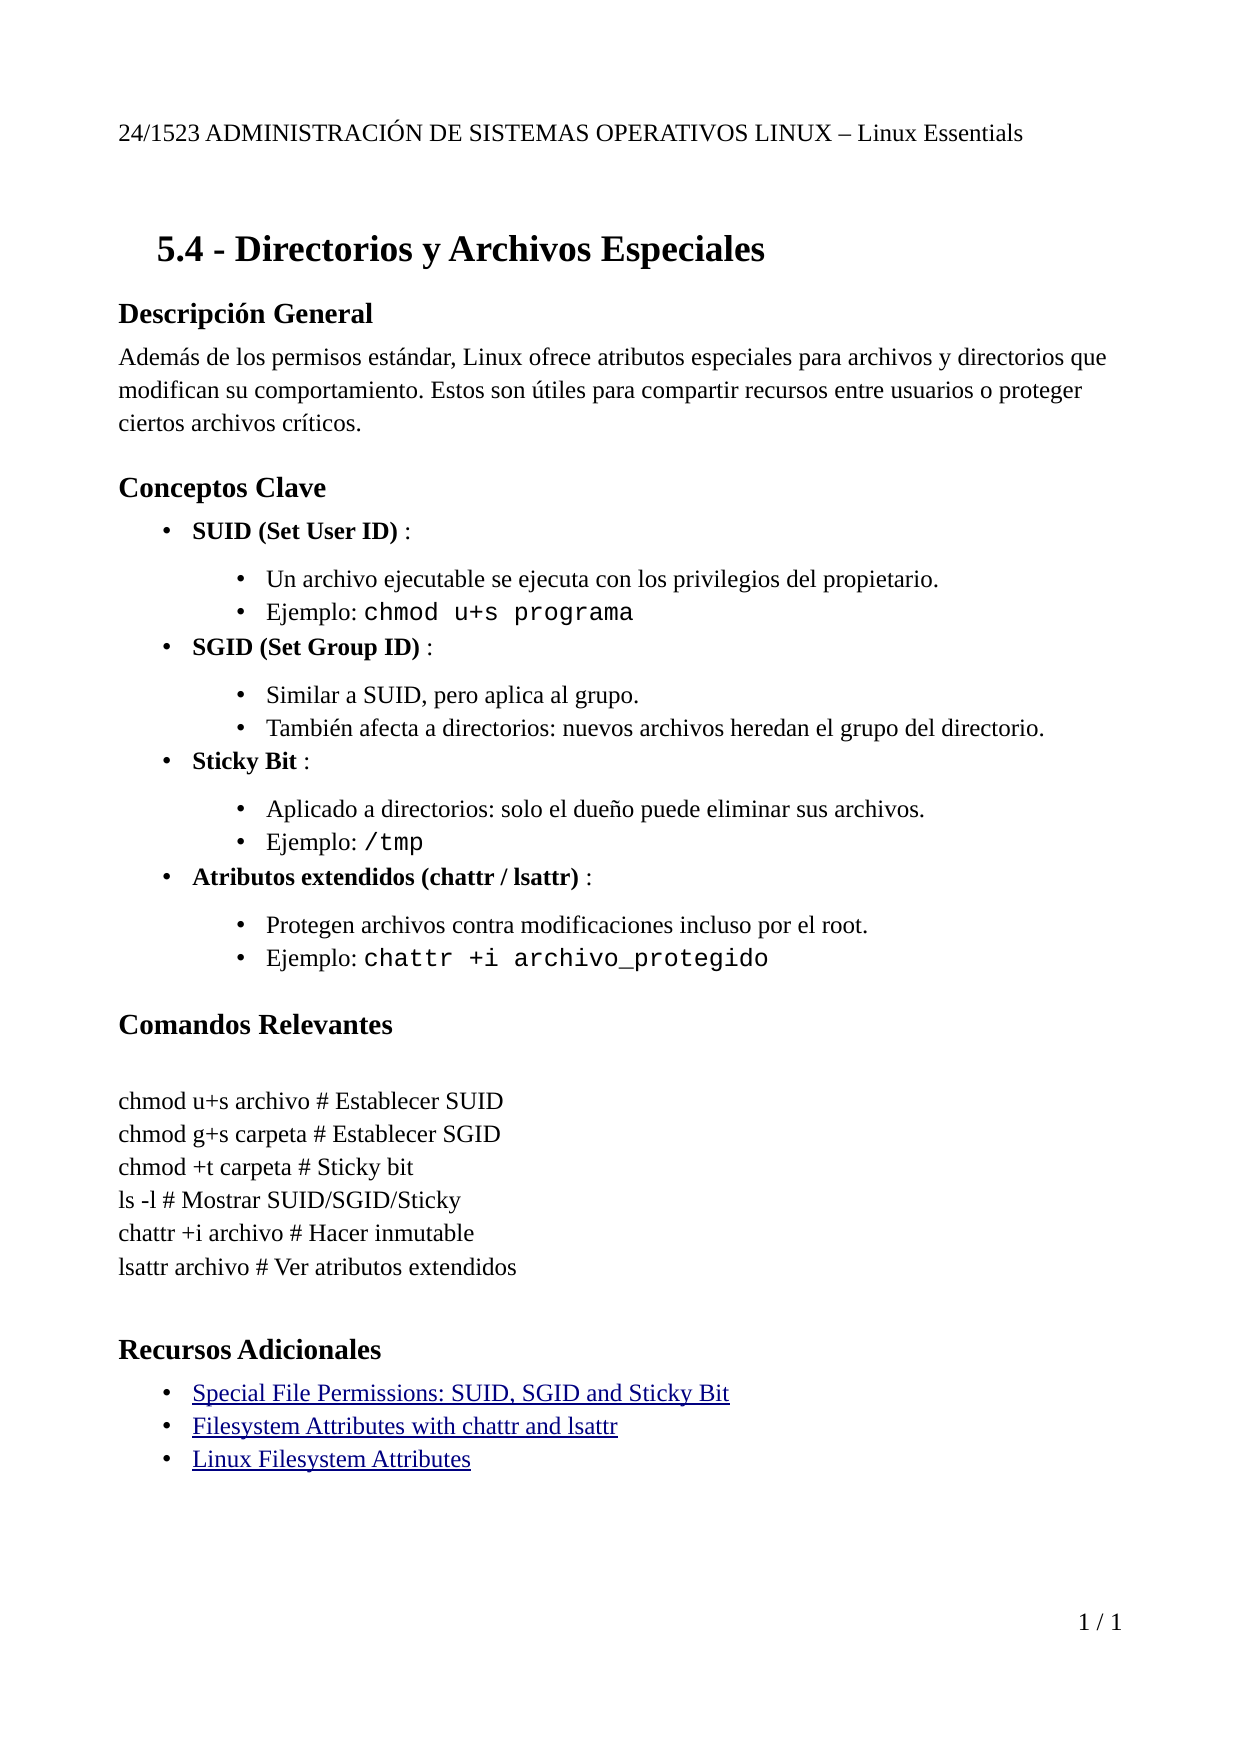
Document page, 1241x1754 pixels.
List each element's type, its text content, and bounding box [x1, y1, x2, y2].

list Un archivo ejecutable se ejecuta con los privilegios del propietario. [236, 564, 1122, 593]
subtitle Comandos Relevantes [118, 1007, 1122, 1041]
list Sticky Bit : [162, 746, 1122, 775]
text ls -l # Mostrar SUID/SGID/Sticky [118, 1186, 1122, 1214]
list Linux Filesystem Attributes [162, 1444, 1122, 1473]
list SUID (Set User ID) : [162, 516, 1122, 545]
list Similar a SUID, pero aplica al grupo. [236, 680, 1122, 709]
list Protegen archivos contra modificaciones incluso por el root. [236, 910, 1122, 938]
list Atributos extendidos (chattr / lsattr) : [162, 862, 1122, 891]
text Además de los permisos estándar, Linux ofrece atributos especiales para archivos y directorios que modifican su comportamiento. Estos son útiles para compartir recursos entre usuarios o proteger ciertos archivos críticos. [118, 342, 1122, 437]
subtitle Descripción General [118, 296, 1122, 330]
list También afecta a directorios: nuevos archivos heredan el grupo del directorio. [236, 713, 1122, 742]
list Ejemplo: /tmp [236, 827, 1122, 858]
list Ejemplo: chmod u+s programa [236, 597, 1122, 628]
list SGID (Set Group ID) : [162, 632, 1122, 661]
text chmod g+s carpeta # Establecer SGID [118, 1119, 1122, 1148]
subtitle 📁 5.4 - Directorios y Archivos Especiales [118, 226, 1122, 269]
list Special File Permissions: SUID, SGID and Sticky Bit [162, 1378, 1122, 1407]
list Filesystem Attributes with chattr and lsattr [162, 1411, 1122, 1440]
text lsattr archivo # Ver atributos extendidos [118, 1252, 1122, 1280]
subtitle Conceptos Clave [118, 470, 1122, 504]
text chmod u+s archivo # Establecer SUID [118, 1086, 1122, 1115]
list Aplicado a directorios: solo el dueño puede eliminar sus archivos. [236, 794, 1122, 822]
text chmod +t carpeta # Sticky bit [118, 1152, 1122, 1181]
subtitle Recursos Adicionales [118, 1332, 1122, 1366]
list Ejemplo: chattr +i archivo_protegido [236, 943, 1122, 974]
text chattr +i archivo # Hacer inmutable [118, 1218, 1122, 1247]
